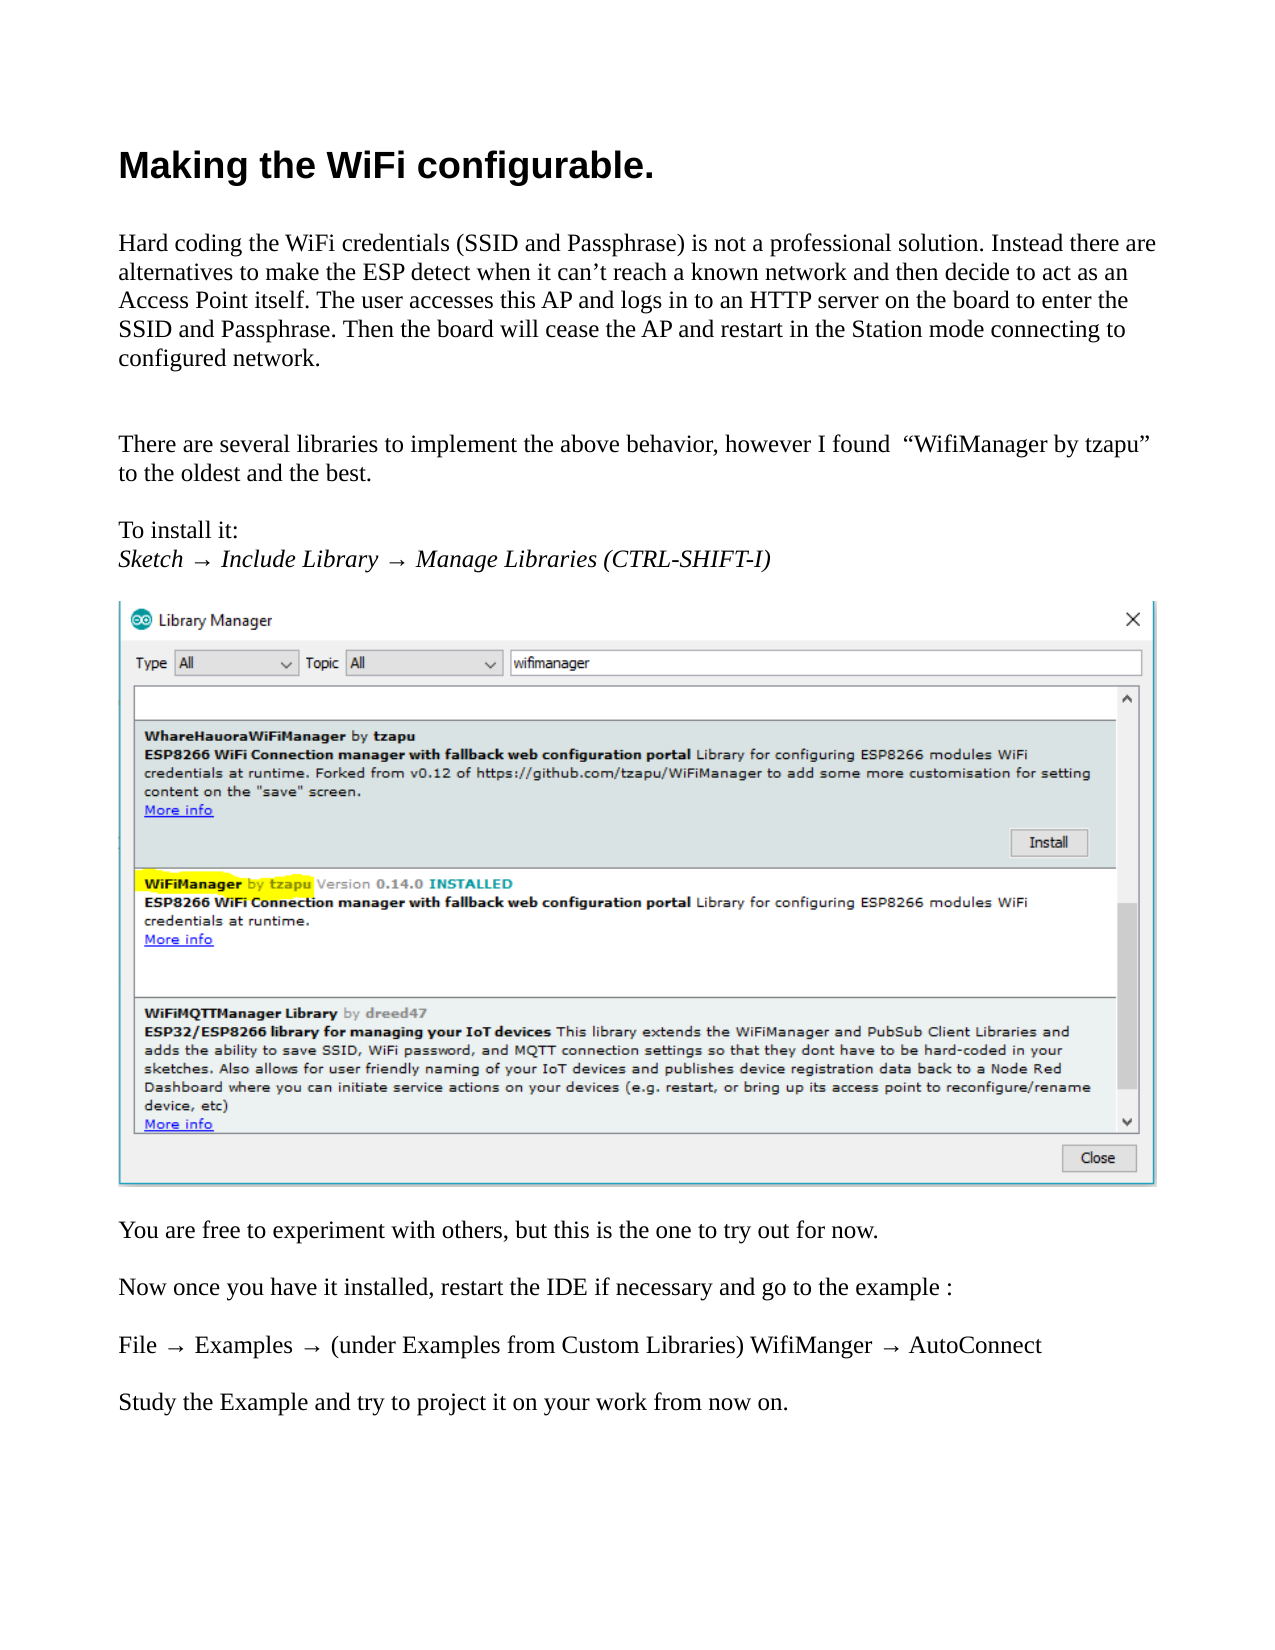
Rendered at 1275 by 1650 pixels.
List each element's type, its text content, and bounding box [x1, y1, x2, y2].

text Study the Example and try to project it on your work from now on. [118, 1387, 1157, 1416]
text To install it: [118, 516, 1157, 544]
text Now once you have it installed, restart the IDE if necessary and go to the example : [118, 1272, 1157, 1301]
text File → Examples → (under Examples from Custom Libraries) WifiManger → AutoConnect [118, 1330, 1157, 1359]
text Sketch → Include Library → Manage Libraries (CTRL-SHIFT-I) [118, 544, 1157, 573]
text You are free to experiment with others, but this is the one to try out for now. [118, 1215, 1157, 1244]
text Hard coding the WiFi credentials (SSID and Passphrase) is not a professional solution. Instead there are alternatives to make the ESP detect when it can’t reach a known network and then decide to act as an Access Point itself. The user accesses this AP and logs in to an HTTP server on the board to enter the SSID and Passphrase. Then the board will cease the AP and restart in the Station mode connecting to configured network. [118, 228, 1157, 372]
subtitle Making the WiFi configurable. [118, 143, 1157, 187]
picture [118, 601, 1157, 1187]
text There are several libraries to implement the above behavior, however I found “WifiManager by tzapu” to the oldest and the best. [118, 429, 1157, 487]
